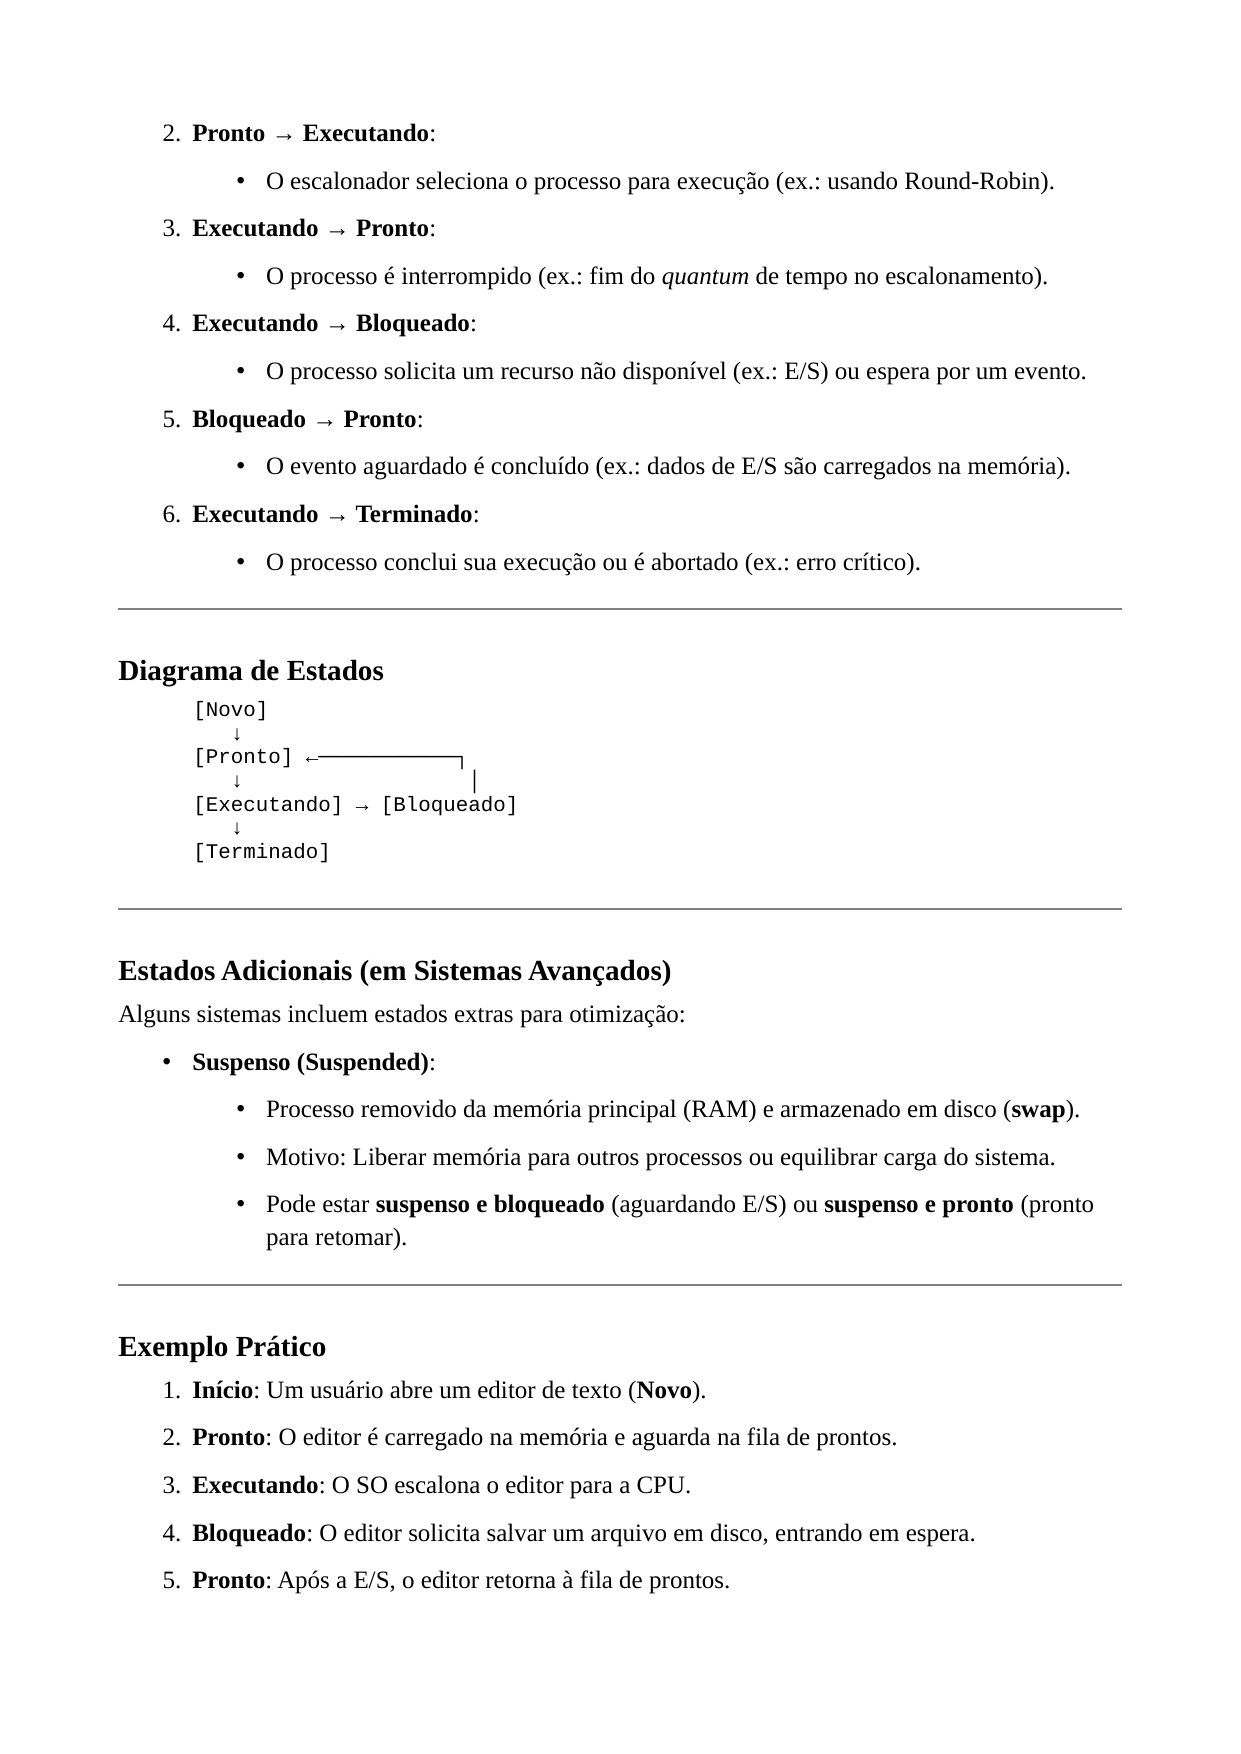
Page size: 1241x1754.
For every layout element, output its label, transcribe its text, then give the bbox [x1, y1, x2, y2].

text ↓ │ [118, 770, 1122, 794]
list O escalonador seleciona o processo para execução (ex.: usando Round-Robin). [236, 166, 1122, 194]
list Motivo: Liberar memória para outros processos ou equilibrar carga do sistema. [236, 1142, 1122, 1171]
list Pronto: O editor é carregado na memória e aguarda na fila de prontos. [162, 1422, 1122, 1451]
list Início: Um usuário abre um editor de texto (Novo). [162, 1375, 1122, 1404]
subtitle Diagrama de Estados [118, 653, 1122, 687]
text [Terminado] [118, 841, 1122, 864]
text [Pronto] ←───────────┐ [118, 746, 1122, 770]
text ↓ [118, 817, 1122, 841]
list O evento aguardado é concluído (ex.: dados de E/S são carregados na memória). [236, 451, 1122, 480]
list O processo solicita um recurso não disponível (ex.: E/S) ou espera por um evento. [236, 356, 1122, 385]
list Pronto: Após a E/S, o editor retorna à fila de prontos. [162, 1565, 1122, 1594]
list Suspenso (Suspended): [162, 1047, 1122, 1075]
list Pronto → Executando: [162, 118, 1122, 147]
text [Novo] [118, 699, 1122, 723]
list Executando → Bloqueado: [162, 308, 1122, 337]
text ↓ [118, 723, 1122, 746]
list O processo conclui sua execução ou é abortado (ex.: erro crítico). [236, 547, 1122, 575]
list Bloqueado: O editor solicita salvar um arquivo em disco, entrando em espera. [162, 1518, 1122, 1546]
list Executando: O SO escalona o editor para a CPU. [162, 1470, 1122, 1499]
list Bloqueado → Pronto: [162, 404, 1122, 432]
list Processo removido da memória principal (RAM) e armazenado em disco (swap). [236, 1094, 1122, 1123]
text Alguns sistemas incluem estados extras para otimização: [118, 999, 1122, 1028]
text [Executando] → [Bloqueado] [118, 794, 1122, 817]
list Executando → Pronto: [162, 213, 1122, 242]
list O processo é interrompido (ex.: fim do quantum de tempo no escalonamento). [236, 261, 1122, 290]
subtitle Exemplo Prático [118, 1329, 1122, 1362]
subtitle Estados Adicionais (em Sistemas Avançados) [118, 953, 1122, 986]
list Executando → Terminado: [162, 499, 1122, 528]
list Pode estar suspenso e bloqueado (aguardando E/S) ou suspenso e pronto (pronto para retomar). [236, 1189, 1122, 1251]
